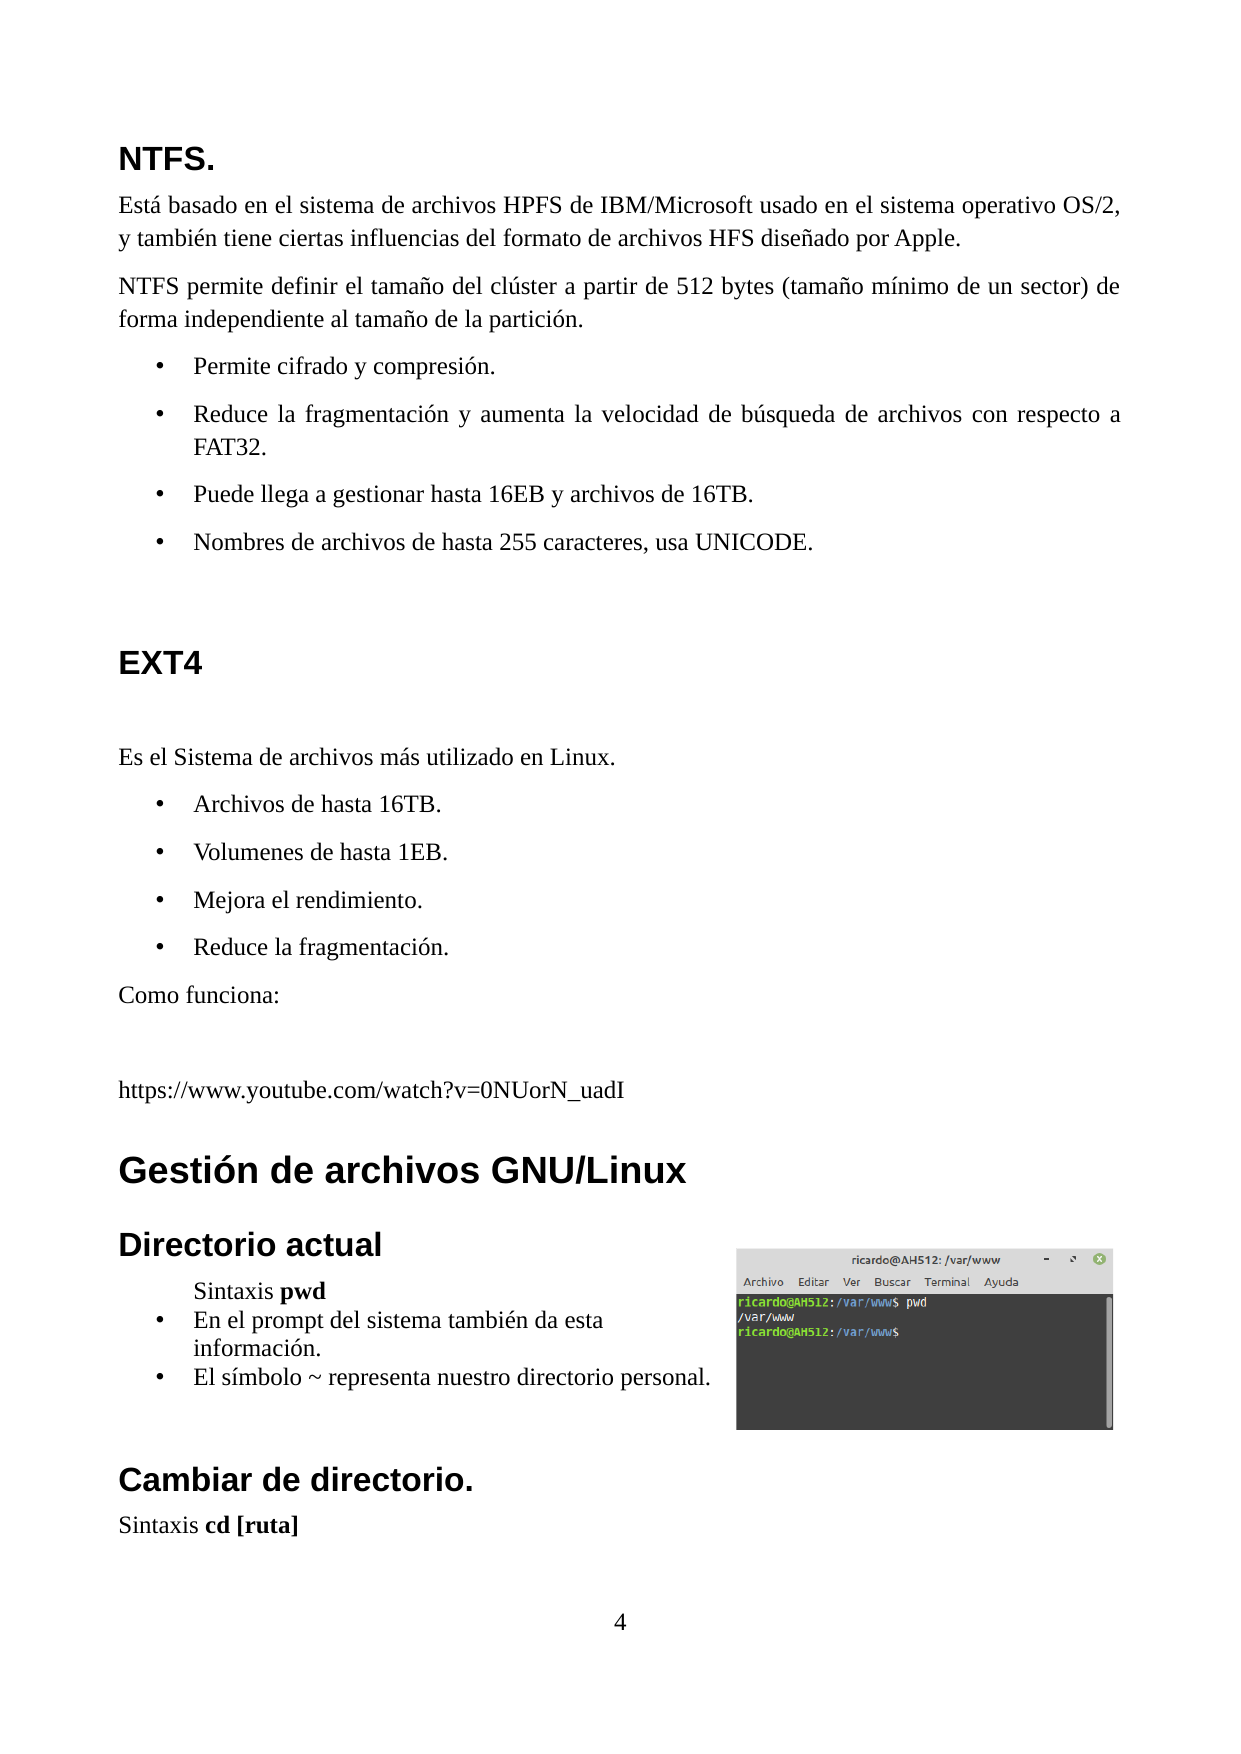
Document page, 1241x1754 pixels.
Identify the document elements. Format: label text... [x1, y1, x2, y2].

subtitle NTFS. [118, 139, 1122, 178]
text Como funciona: [118, 980, 1122, 1009]
text NTFS permite definir el tamaño del clúster a partir de 512 bytes (tamaño mínimo de un sector) de forma independiente al tamaño de la partición. [118, 271, 1122, 332]
list Reduce la fragmentación. [156, 932, 1122, 961]
list Sintaxis pwd [156, 1276, 736, 1305]
subtitle Directorio actual [118, 1225, 1122, 1263]
subtitle EXT4 [118, 643, 1122, 682]
text Sintaxis cd [ruta] [118, 1511, 1122, 1539]
list Reduce la fragmentación y aumenta la velocidad de búsqueda de archivos con respecto a FAT32. [156, 399, 1122, 461]
list Volumenes de hasta 1EB. [156, 837, 1122, 866]
list Puede llega a gestionar hasta 16EB y archivos de 16TB. [156, 479, 1122, 508]
list En el prompt del sistema también da esta información. [156, 1305, 736, 1362]
list Permite cifrado y compresión. [156, 351, 1122, 380]
text https://www.youtube.com/watch?v=0NUorN_uadI [118, 1075, 1122, 1104]
picture [736, 1248, 1114, 1430]
subtitle Cambiar de directorio. [118, 1459, 1122, 1498]
list Nombres de archivos de hasta 255 caracteres, usa UNICODE. [156, 527, 1122, 556]
text Es el Sistema de archivos más utilizado en Linux. [118, 742, 1122, 771]
list El símbolo ~ representa nuestro directorio personal. [156, 1362, 736, 1391]
subtitle Gestión de archivos GNU/Linux [118, 1148, 1122, 1191]
text Está basado en el sistema de archivos HPFS de IBM/Microsoft usado en el sistema operativo OS/2, y también tiene ciertas influencias del formato de archivos HFS diseñado por Apple. [118, 190, 1122, 252]
list Archivos de hasta 16TB. [156, 789, 1122, 818]
list Mejora el rendimiento. [156, 885, 1122, 913]
